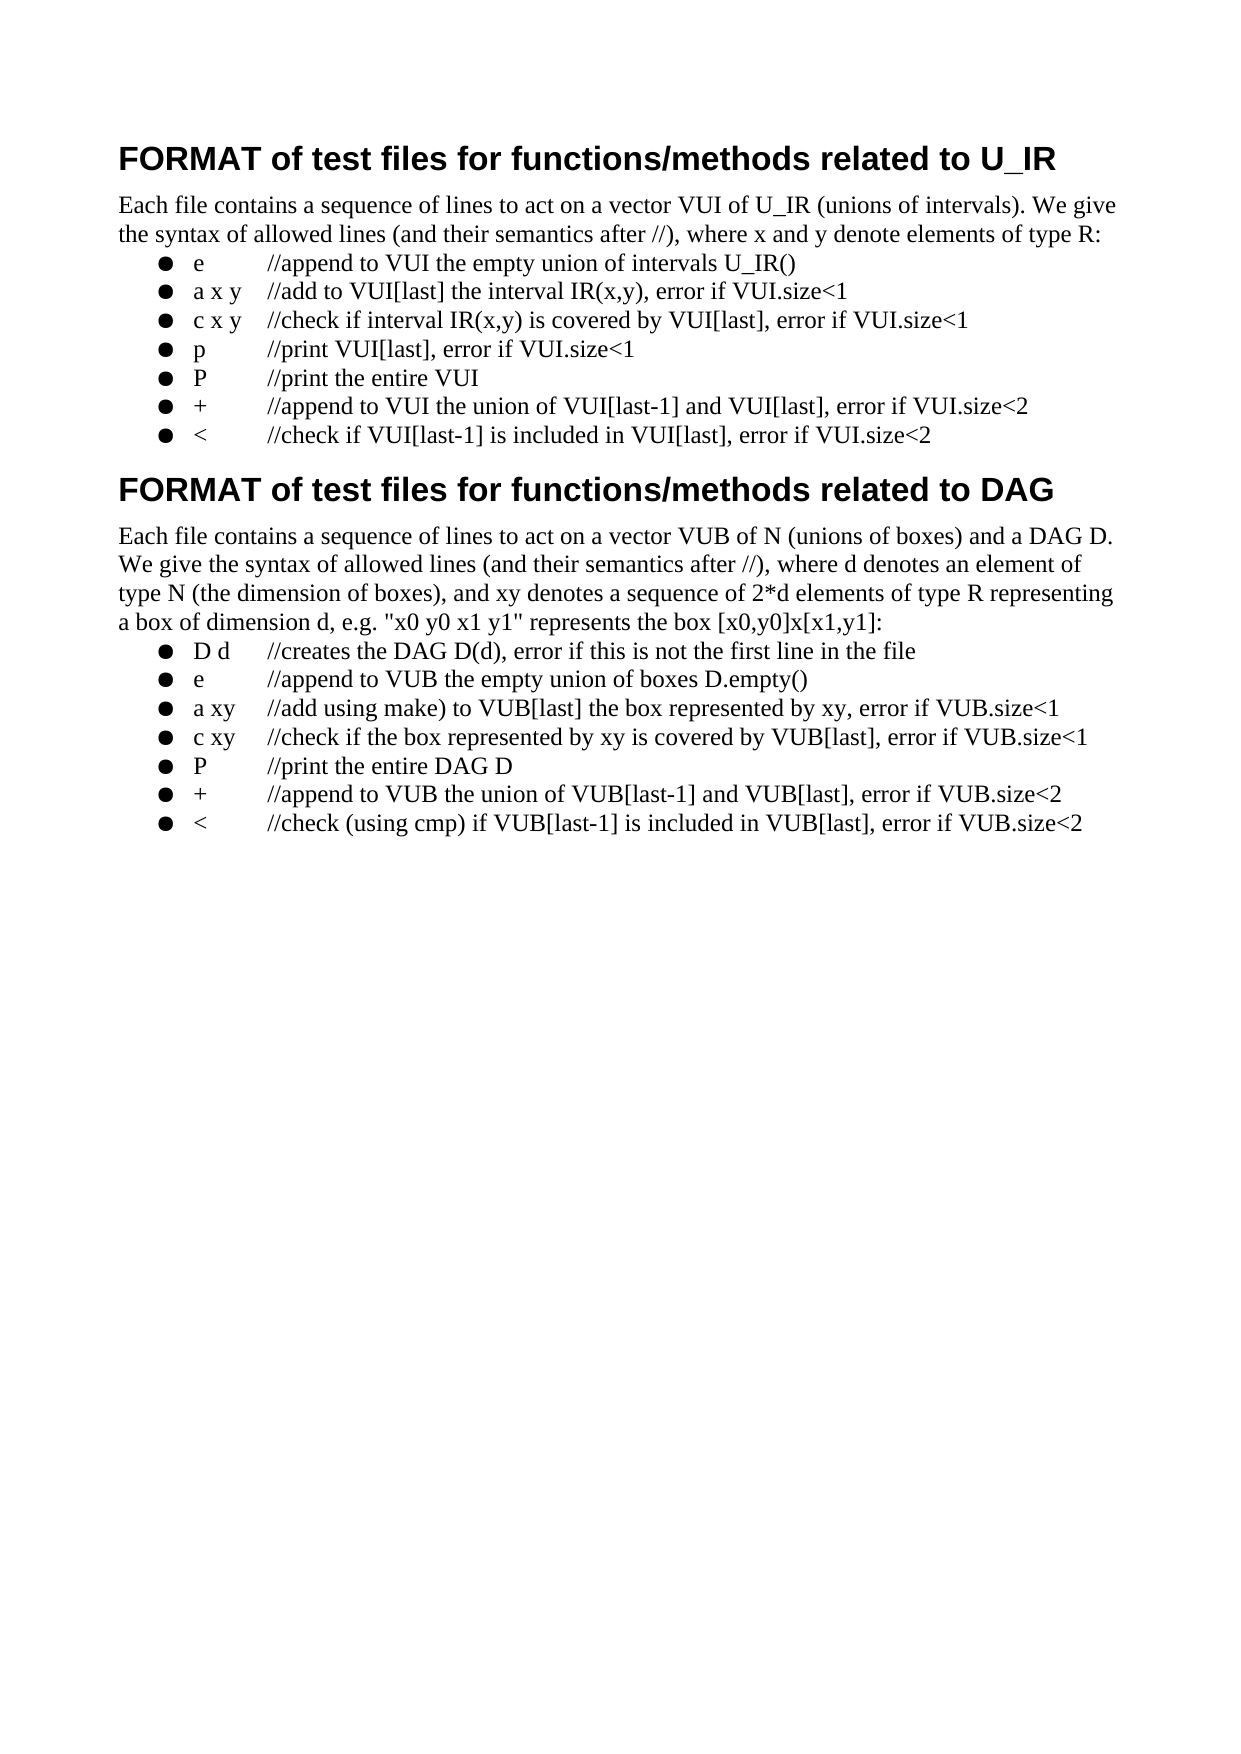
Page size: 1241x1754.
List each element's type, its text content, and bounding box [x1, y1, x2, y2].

text Each file contains a sequence of lines to act on a vector VUI of U_IR (unions of intervals). We give the syntax of allowed lines (and their semantics after //), where x and y denote elements of type R: [118, 190, 1122, 248]
list D d //creates the DAG D(d), error if this is not the first line in the file [156, 636, 1122, 664]
list < //check (using cmp) if VUB[last-1] is included in VUB[last], error if VUB.size<2 [156, 808, 1122, 837]
list P //print the entire DAG D [156, 751, 1122, 779]
list a xy //add using make) to VUB[last] the box represented by xy, error if VUB.size<1 [156, 693, 1122, 722]
list a x y //add to VUI[last] the interval IR(x,y), error if VUI.size<1 [156, 276, 1122, 305]
list p //print VUI[last], error if VUI.size<1 [156, 334, 1122, 363]
list e //append to VUI the empty union of intervals U_IR() [156, 248, 1122, 276]
list c xy //check if the box represented by xy is covered by VUB[last], error if VUB.size<1 [156, 722, 1122, 751]
text Each file contains a sequence of lines to act on a vector VUB of N (unions of boxes) and a DAG D. We give the syntax of allowed lines (and their semantics after //), where d denotes an element of type N (the dimension of boxes), and xy denotes a sequence of 2*d elements of type R representing a box of dimension d, e.g. "x0 y0 x1 y1" represents the box [x0,y0]x[x1,y1]: [118, 521, 1122, 636]
list + //append to VUI the union of VUI[last-1] and VUI[last], error if VUI.size<2 [156, 391, 1122, 420]
subtitle FORMAT of test files for functions/methods related to U_IR [118, 139, 1122, 178]
list + //append to VUB the union of VUB[last-1] and VUB[last], error if VUB.size<2 [156, 779, 1122, 808]
list P //print the entire VUI [156, 363, 1122, 391]
list < //check if VUI[last-1] is included in VUI[last], error if VUI.size<2 [156, 420, 1122, 449]
list c x y //check if interval IR(x,y) is covered by VUI[last], error if VUI.size<1 [156, 305, 1122, 334]
subtitle FORMAT of test files for functions/methods related to DAG [118, 470, 1122, 508]
list e //append to VUB the empty union of boxes D.empty() [156, 664, 1122, 693]
